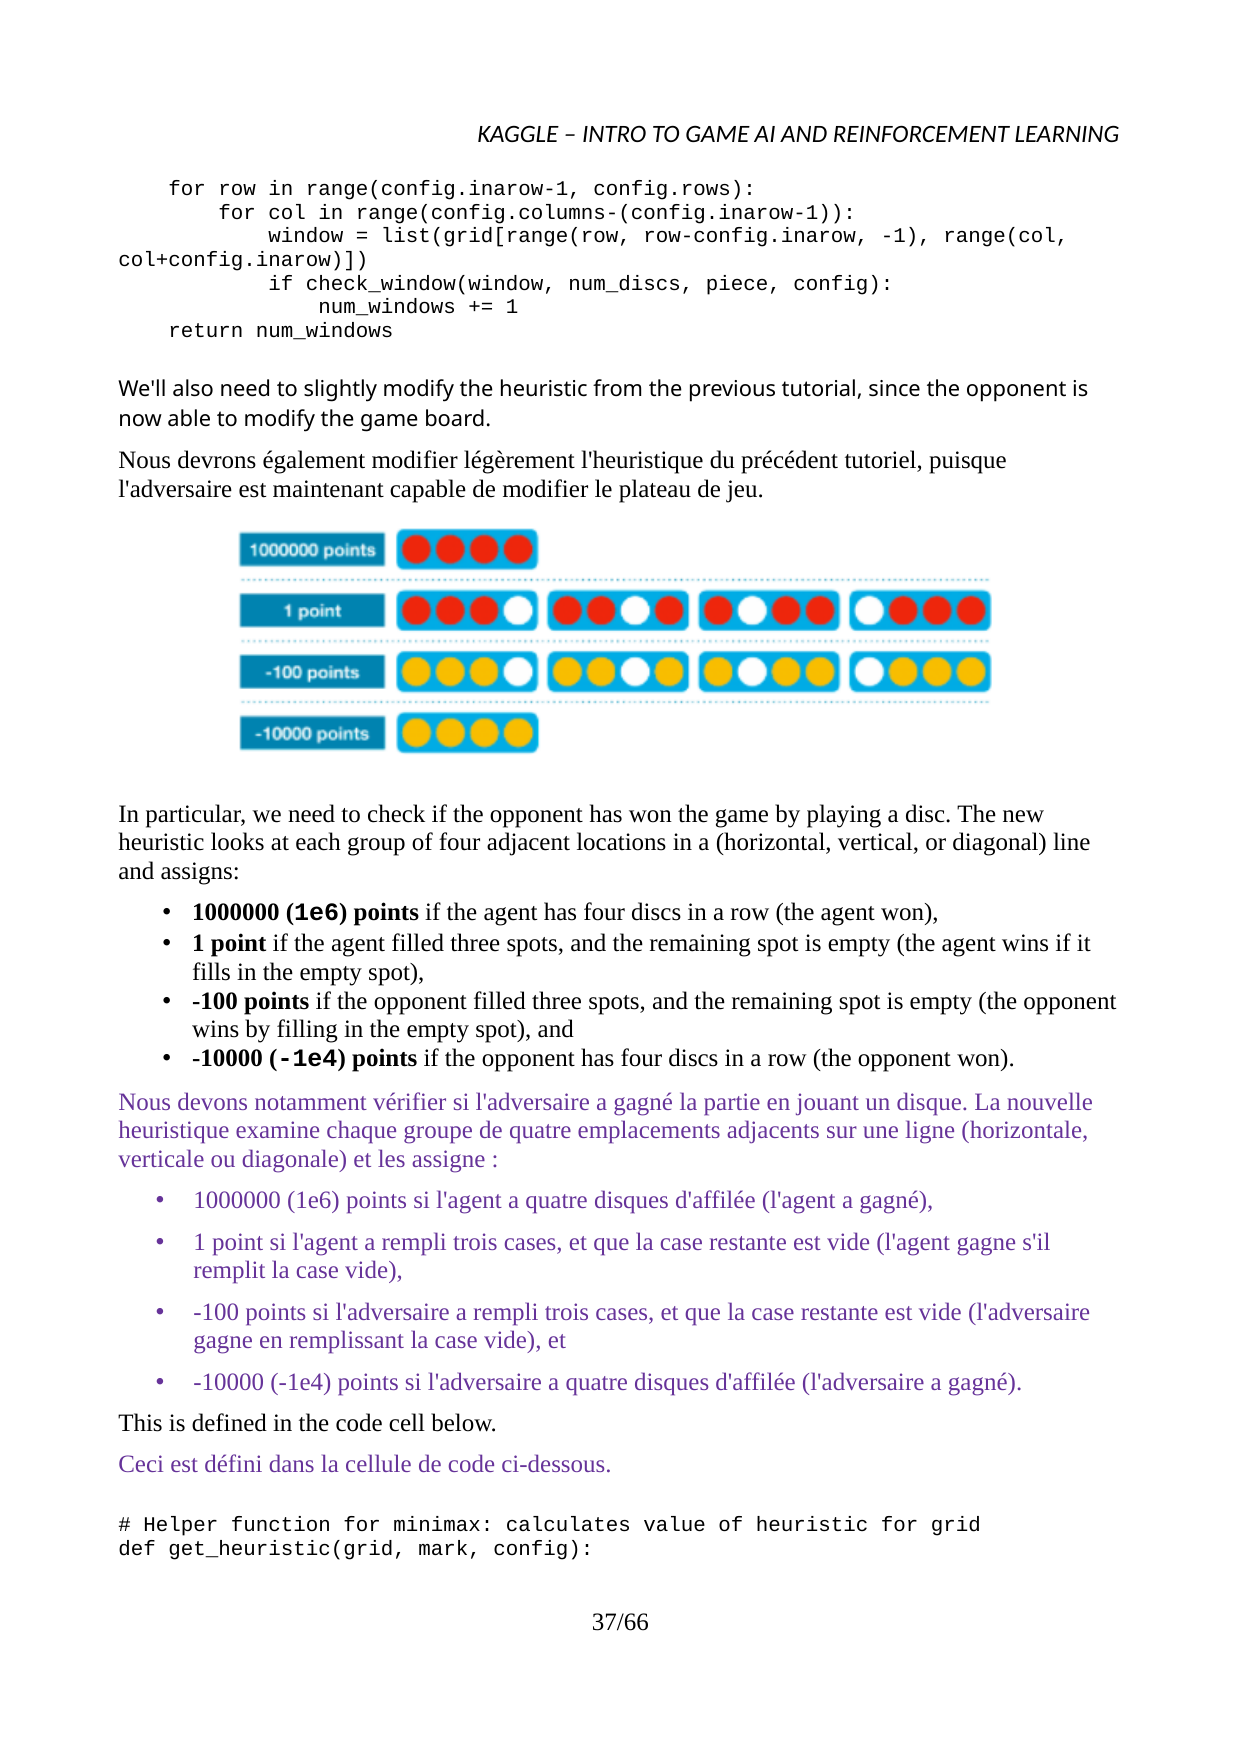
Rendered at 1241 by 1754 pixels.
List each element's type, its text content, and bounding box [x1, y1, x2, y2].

text Nous devrons également modifier légèrement l'heuristique du précédent tutoriel, puisque l'adversaire est maintenant capable de modifier le plateau de jeu. [118, 445, 1122, 503]
list -10000 (-1e4) points if the opponent has four discs in a row (the opponent won). [162, 1043, 1122, 1074]
text num_windows += 1 [118, 296, 1122, 320]
text window = list(grid[range(row, row-config.inarow, -1), range(col, col+config.inarow)]) [118, 225, 1122, 273]
text for row in range(config.inarow-1, config.rows): [118, 178, 1122, 202]
list 1000000 (1e6) points si l'agent a quatre disques d'affilée (l'agent a gagné), [156, 1185, 1122, 1214]
text def get_heuristic(grid, mark, config): [118, 1538, 1122, 1561]
text In particular, we need to check if the opponent has won the game by playing a disc. The new heuristic looks at each group of four adjacent locations in a (horizontal, vertical, or diagonal) line and assigns: [118, 799, 1122, 885]
text Nous devons notamment vérifier si l'adversaire a gagné la partie en jouant un disque. La nouvelle heuristique examine chaque groupe de quatre emplacements adjacents sur une ligne (horizontale, verticale ou diagonale) et les assigne : [118, 1087, 1122, 1173]
picture [223, 515, 1017, 758]
list -10000 (-1e4) points si l'adversaire a quatre disques d'affilée (l'adversaire a gagné). [156, 1367, 1122, 1395]
list -100 points si l'adversaire a rempli trois cases, et que la case restante est vide (l'adversaire gagne en remplissant la case vide), et [156, 1297, 1122, 1354]
text return num_windows [118, 320, 1122, 344]
list -100 points if the opponent filled three spots, and the remaining spot is empty (the opponent wins by filling in the empty spot), and [162, 986, 1122, 1043]
text # Helper function for minimax: calculates value of heuristic for grid [118, 1514, 1122, 1538]
text Ceci est défini dans la cellule de code ci-dessous. [118, 1449, 1122, 1478]
text if check_window(window, num_discs, piece, config): [118, 273, 1122, 296]
list 1 point si l'agent a rempli trois cases, et que la case restante est vide (l'agent gagne s'il remplit la case vide), [156, 1227, 1122, 1284]
text We'll also need to slightly modify the heuristic from the previous tutorial, since the opponent is now able to modify the game board. [118, 373, 1122, 433]
list 1000000 (1e6) points if the agent has four discs in a row (the agent won), [162, 897, 1122, 928]
text This is defined in the code cell below. [118, 1408, 1122, 1437]
text for col in range(config.columns-(config.inarow-1)): [118, 202, 1122, 225]
list 1 point if the agent filled three spots, and the remaining spot is empty (the agent wins if it fills in the empty spot), [162, 928, 1122, 986]
